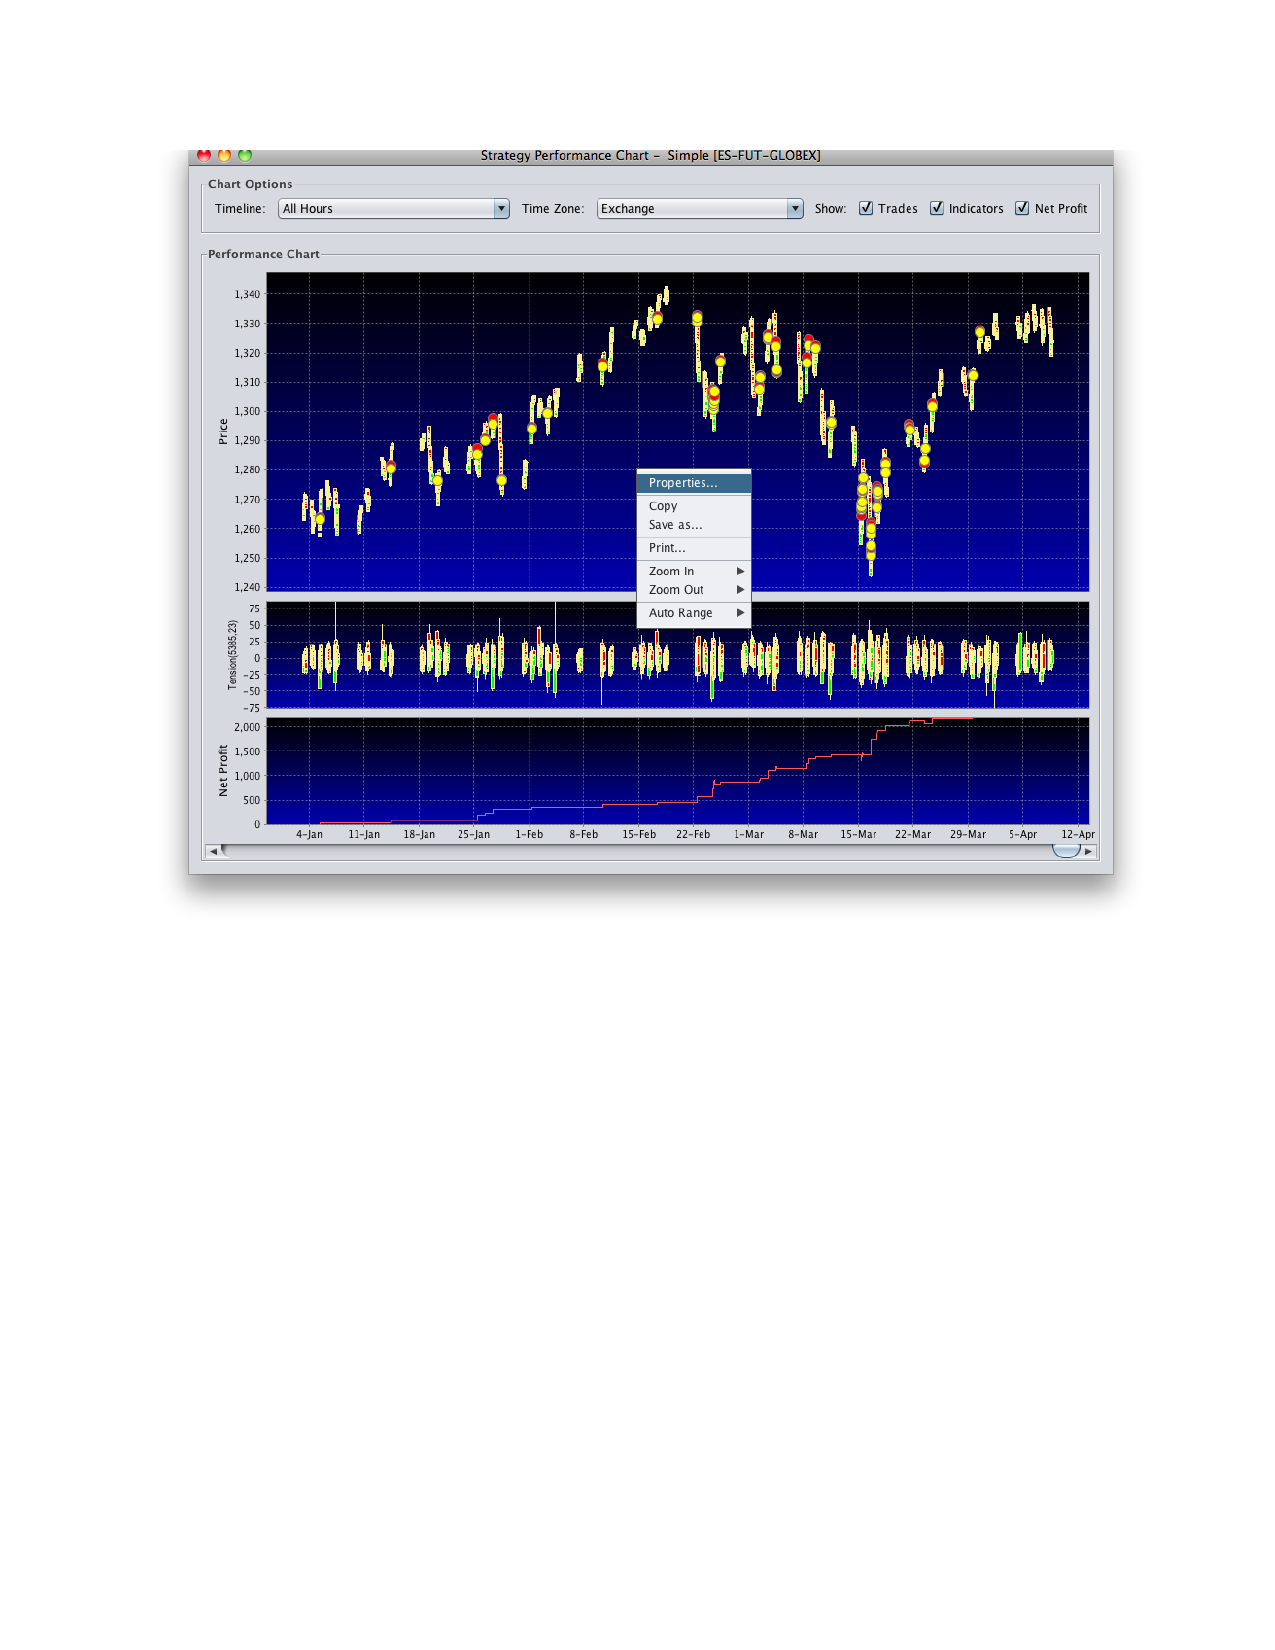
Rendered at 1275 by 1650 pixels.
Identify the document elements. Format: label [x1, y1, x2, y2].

picture [150, 150, 1150, 927]
